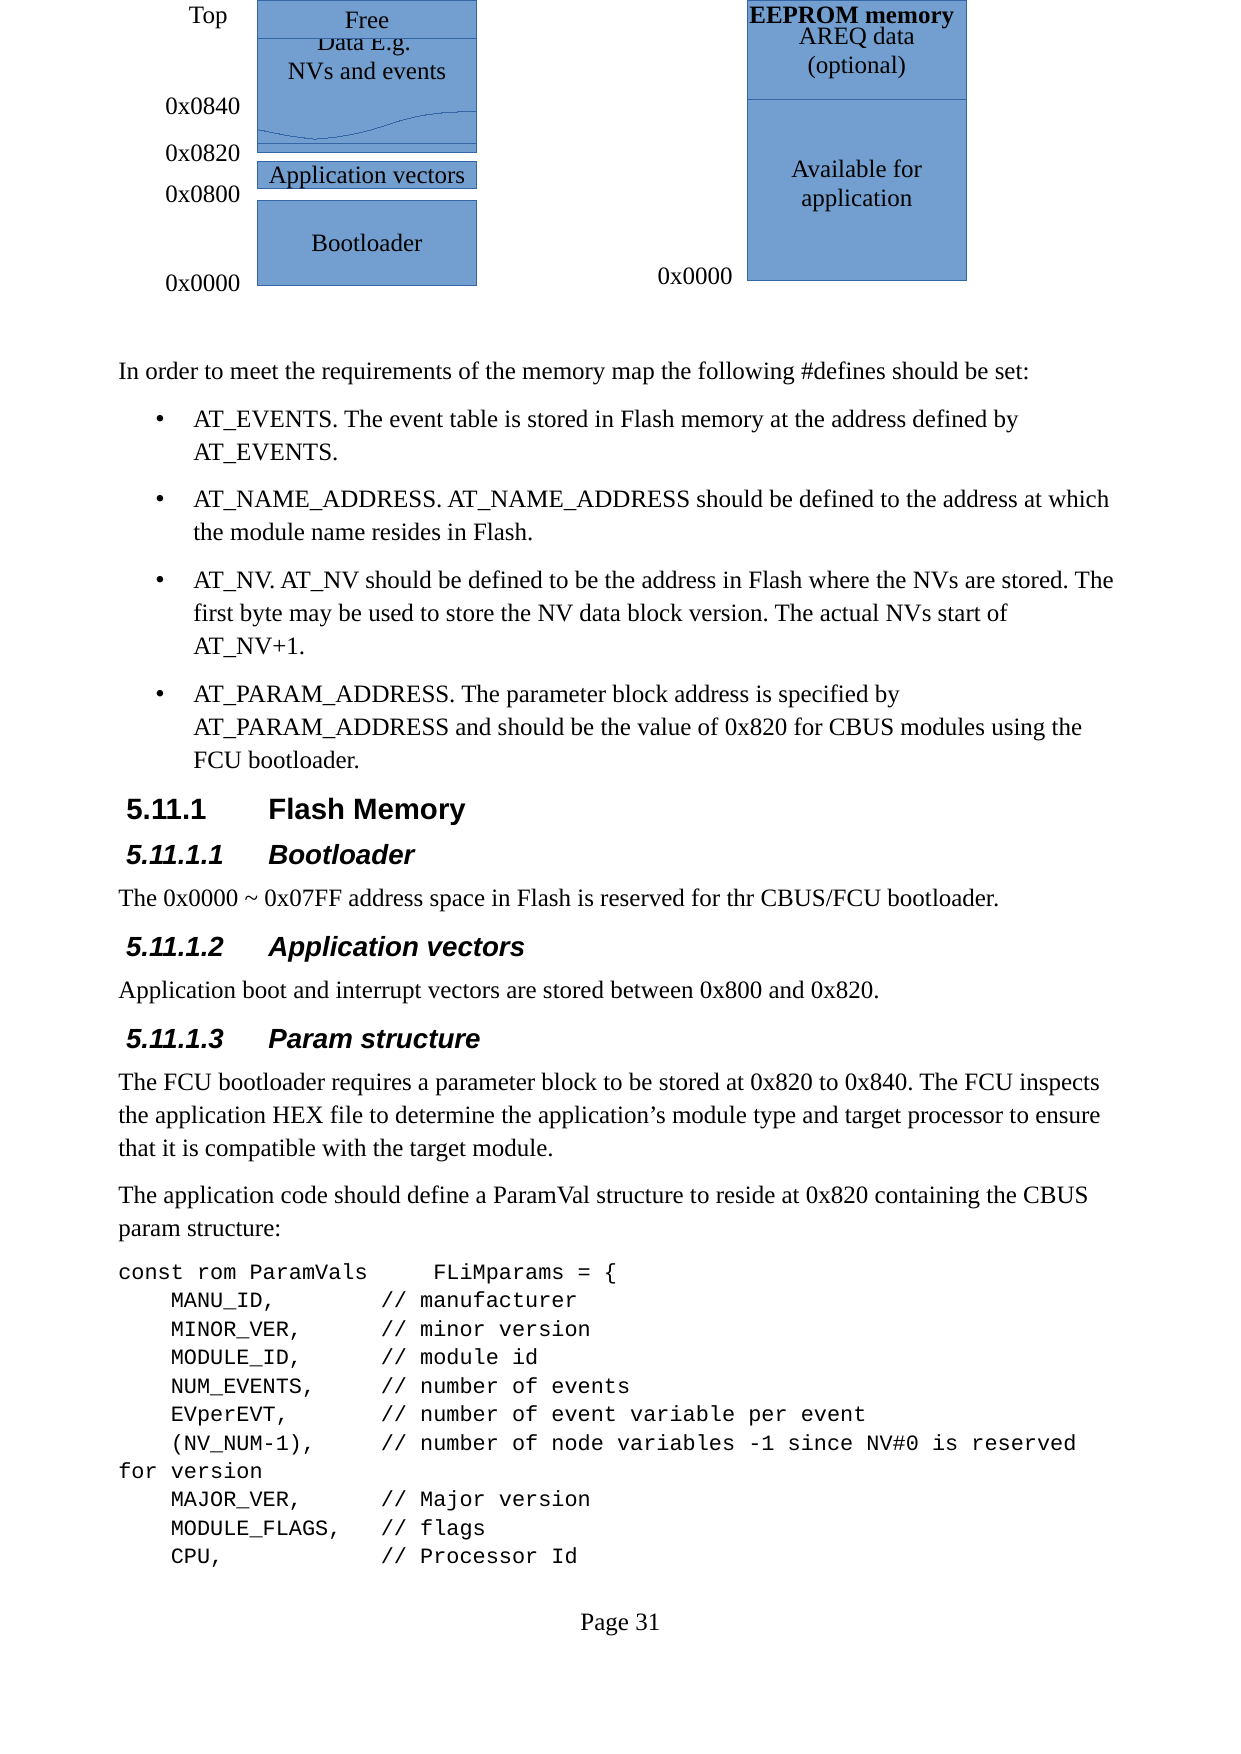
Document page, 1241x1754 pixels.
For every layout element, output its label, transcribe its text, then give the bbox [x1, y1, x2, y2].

text In order to meet the requirements of the memory map the following #defines should be set: [118, 356, 1122, 385]
text The application code should define a ParamVal structure to reside at 0x820 containing the CBUS param structure: [118, 1181, 1122, 1242]
subtitle Application vectors [118, 931, 1122, 962]
text EVperEVT, // number of event variable per event [118, 1403, 1122, 1428]
text MAJOR_VER, // Major version [118, 1489, 1122, 1513]
text CPU, // Processor Id [118, 1546, 1122, 1570]
subtitle Param structure [118, 1022, 1122, 1054]
text MODULE_FLAGS, // flags [118, 1517, 1122, 1542]
text Application boot and interrupt vectors are stored between 0x800 and 0x820. [118, 975, 1122, 1004]
text MANU_ID, // manufacturer [118, 1289, 1122, 1314]
text NUM_EVENTS, // number of events [118, 1375, 1122, 1400]
text MINOR_VER, // minor version [118, 1318, 1122, 1343]
list AT_EVENTS. The event table is stored in Flash memory at the address defined by AT_EVENTS. [156, 404, 1122, 466]
list AT_PARAM_ADDRESS. The parameter block address is specified by AT_PARAM_ADDRESS and should be the value of 0x820 for CBUS modules using the FCU bootloader. [156, 679, 1122, 773]
subtitle Flash Memory [118, 792, 1122, 826]
list AT_NV. AT_NV should be defined to be the address in Flash where the NVs are stored. The first byte may be used to store the NV data block version. The actual NVs start of AT_NV+1. [156, 565, 1122, 660]
text The 0x0000 ~ 0x07FF address space in Flash is reserved for thr CBUS/FCU bootloader. [118, 883, 1122, 912]
text (NV_NUM-1), // number of node variables -1 since NV#0 is reserved for version [118, 1432, 1122, 1485]
list AT_NAME_ADDRESS. AT_NAME_ADDRESS should be defined to the address at which the module name resides in Flash. [156, 484, 1122, 546]
subtitle Bootloader [118, 838, 1122, 870]
text const rom ParamVals FLiMparams = { [118, 1261, 1122, 1286]
text The FCU bootloader requires a parameter block to be stored at 0x820 to 0x840. The FCU inspects the application HEX file to determine the application’s module type and target processor to ensure that it is compatible with the target module. [118, 1067, 1122, 1162]
text MODULE_ID, // module id [118, 1346, 1122, 1371]
